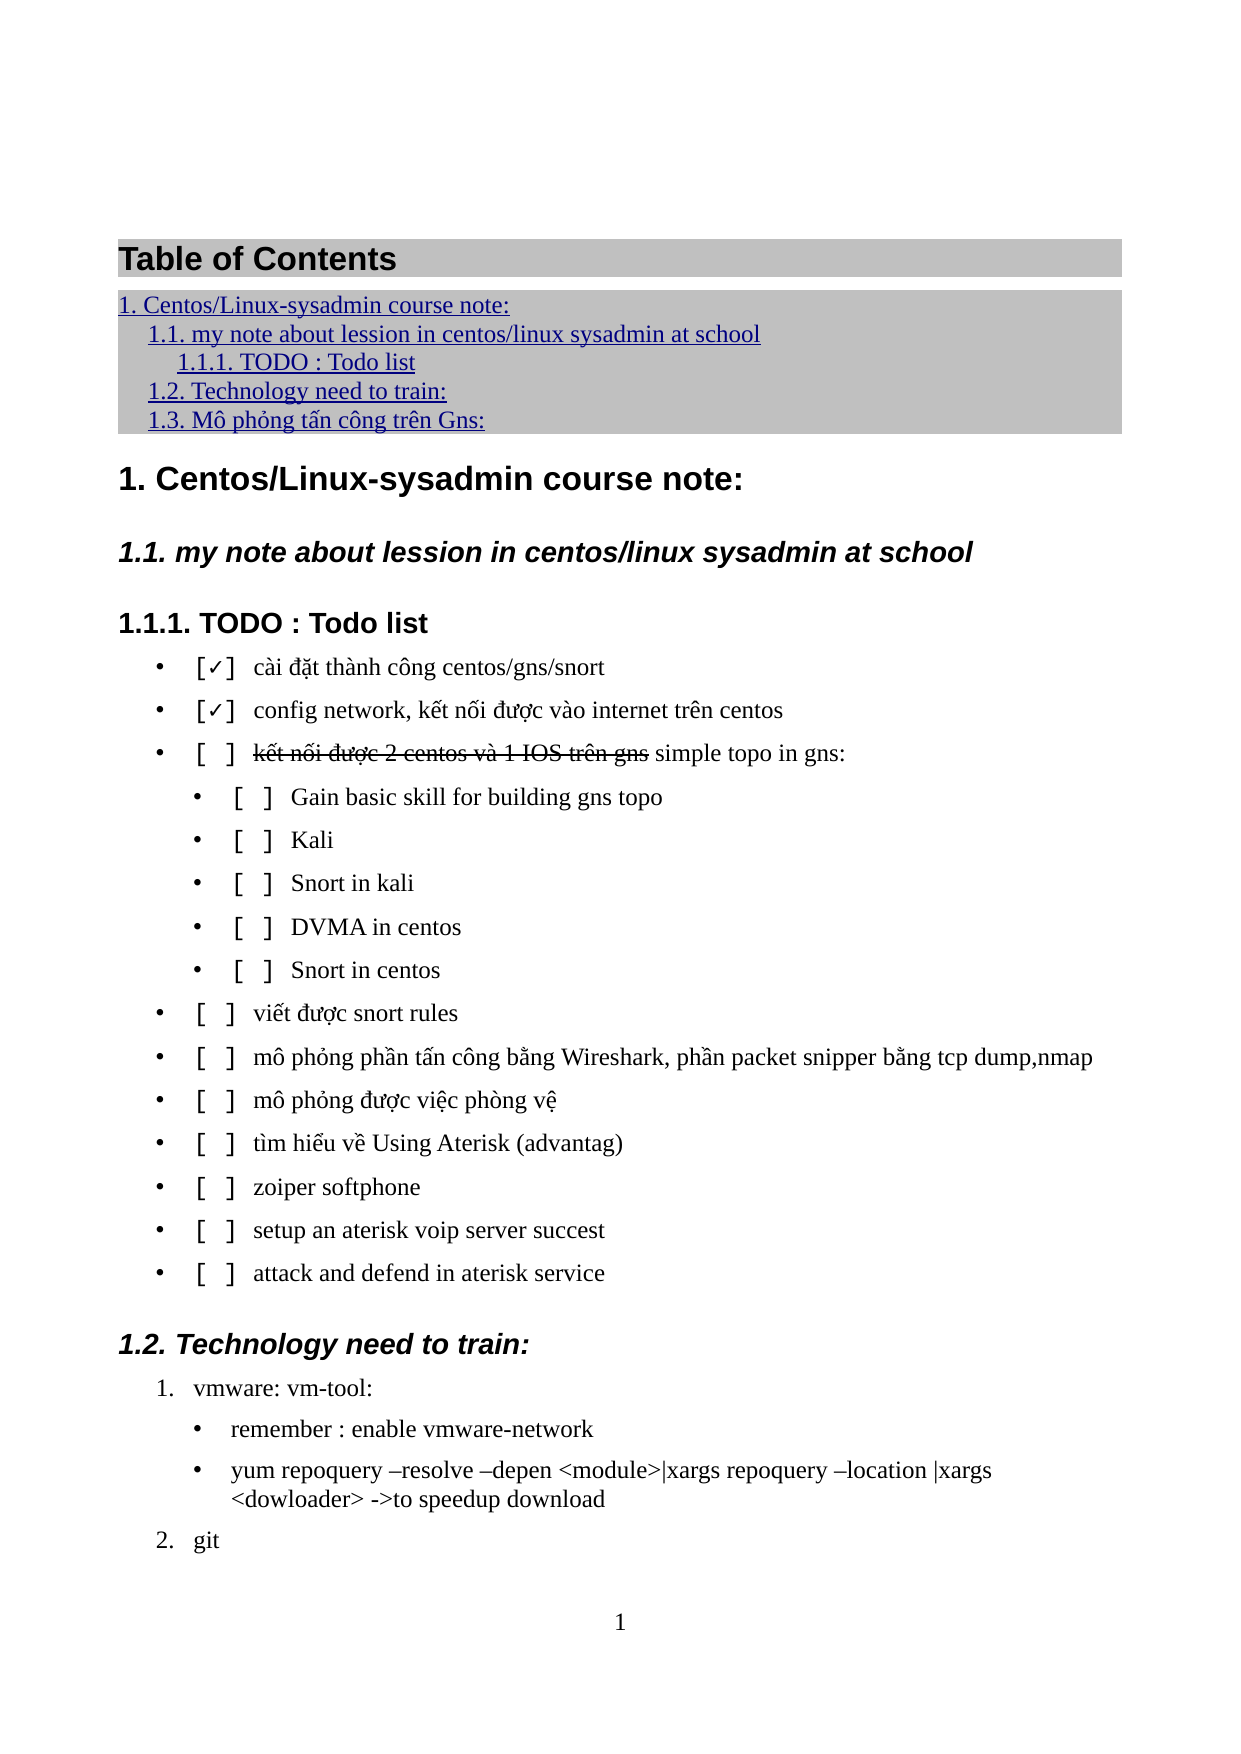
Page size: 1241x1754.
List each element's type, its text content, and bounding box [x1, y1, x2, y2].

text 1. Centos/Linux-sysadmin course note: [118, 290, 1122, 319]
text 1.2. Technology need to train: [148, 376, 1122, 405]
list vmware: vm-tool: [156, 1373, 1122, 1402]
list [ ] zoiper softphone [156, 1172, 1122, 1203]
text 1.3. Mô phỏng tấn công trên Gns: [148, 405, 1122, 434]
subtitle Centos/Linux-sysadmin course note: [118, 459, 1122, 497]
subtitle Technology need to train: [118, 1327, 1122, 1360]
subtitle larva@phoenix [118, 118, 1122, 166]
list git [156, 1525, 1122, 1554]
list remember : enable vmware-network [193, 1414, 1122, 1443]
list [ ] mô phỏng được việc phòng vệ [156, 1085, 1122, 1116]
list [ ] viết được snort rules [156, 998, 1122, 1029]
list [ ] Kali [193, 825, 1122, 856]
list [ ] DVMA in centos [193, 912, 1122, 943]
list [ ] mô phỏng phần tấn công bằng Wireshark, phần packet snipper bằng tcp dump,nmap [156, 1042, 1122, 1073]
list [ ] setup an aterisk voip server succest [156, 1215, 1122, 1246]
list [ ] Snort in centos [193, 955, 1122, 986]
list [ ] tìm hiểu về Using Aterisk (advantag) [156, 1128, 1122, 1159]
list yum repoquery –resolve –depen <module>|xargs repoquery –location |xargs <dowloader> ->to speedup download [193, 1455, 1122, 1513]
list [✓] cài đặt thành công centos/gns/snort [156, 652, 1122, 683]
list [ ] Gain basic skill for building gns topo [193, 782, 1122, 813]
subtitle TODO : Todo list [118, 606, 1122, 639]
text 1.1.1. TODO : Todo list [177, 347, 1122, 376]
subtitle my note about lession in centos/linux sysadmin at school [118, 535, 1122, 568]
list [ ] kết nối được 2 centos và 1 IOS trên gns simple topo in gns: [156, 738, 1122, 769]
subtitle Table of Contents [118, 239, 1122, 277]
text 1.1. my note about lession in centos/linux sysadmin at school [148, 319, 1122, 347]
list [ ] attack and defend in aterisk service [156, 1258, 1122, 1289]
list [✓] config network, kết nối được vào internet trên centos [156, 695, 1122, 726]
list [ ] Snort in kali [193, 868, 1122, 899]
